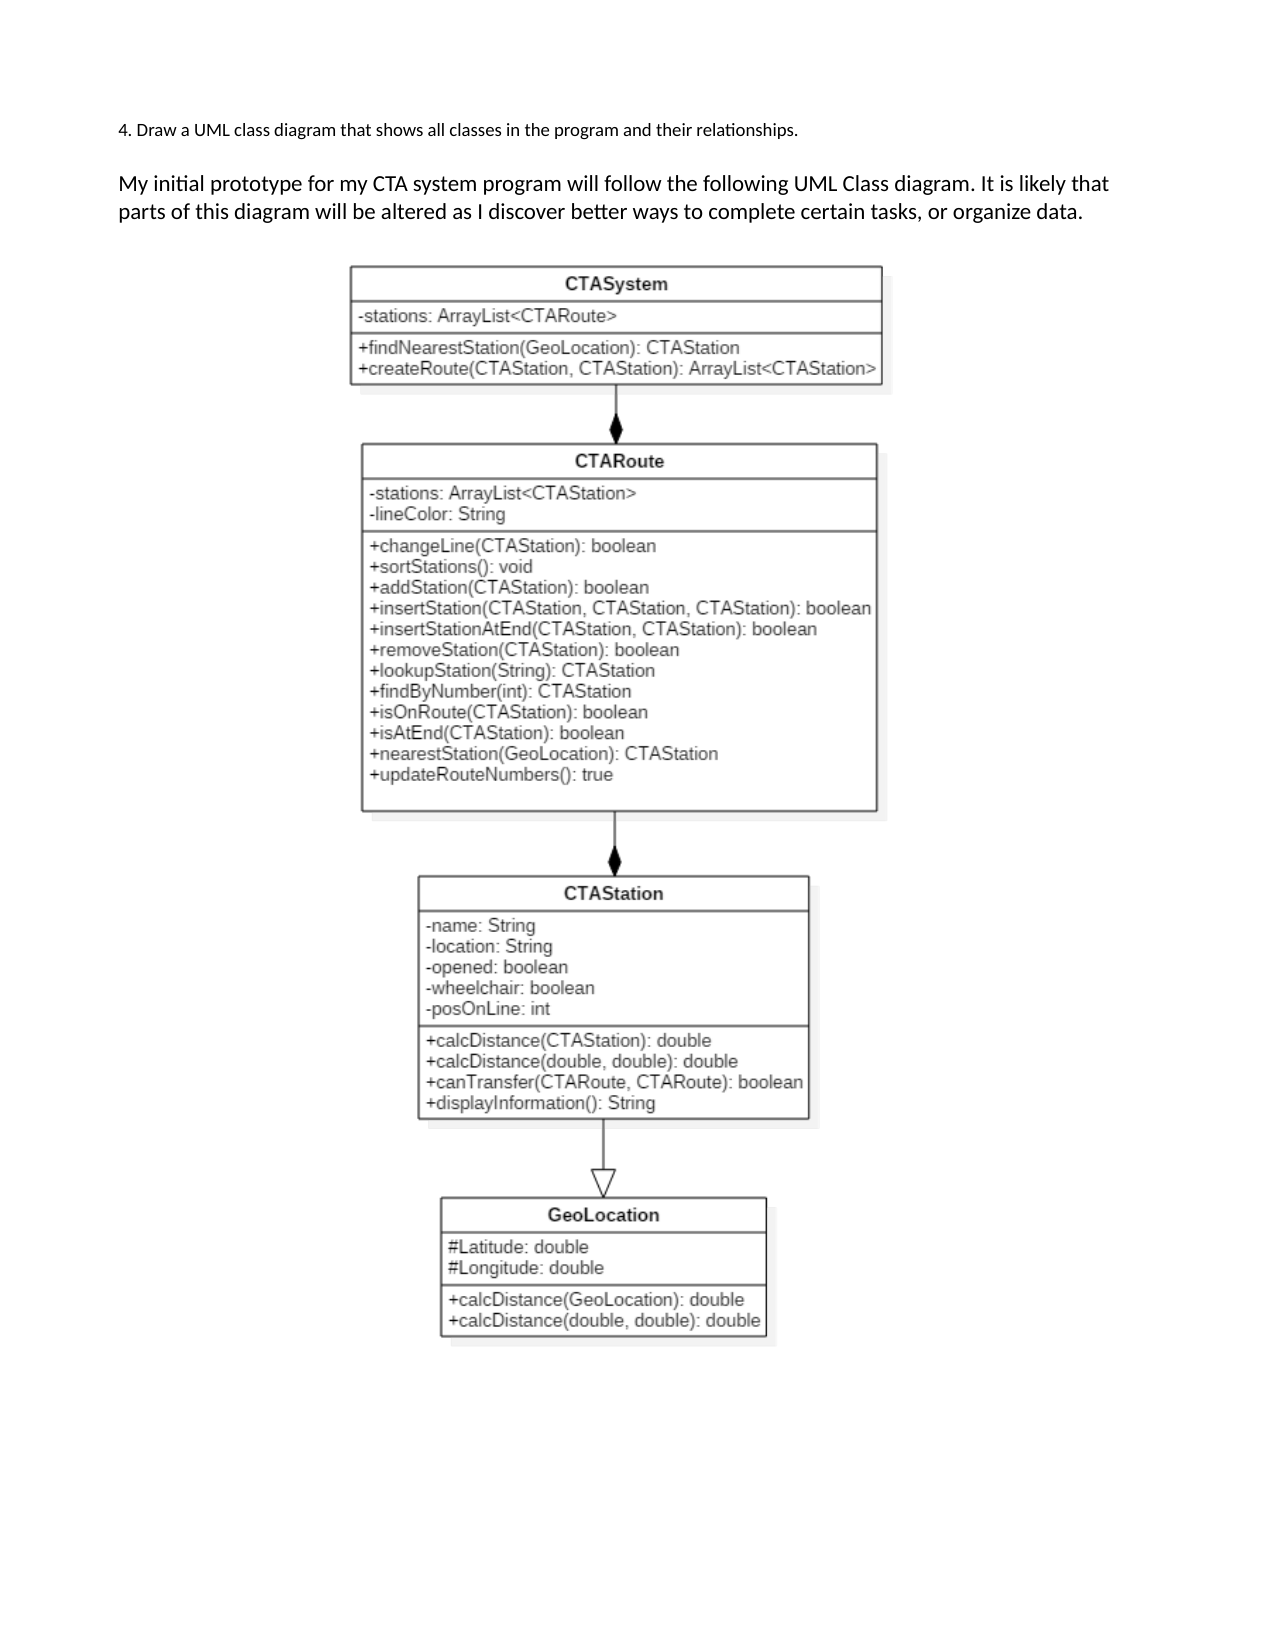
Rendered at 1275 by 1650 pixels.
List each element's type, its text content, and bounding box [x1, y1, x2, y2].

text 4. Draw a UML class diagram that shows all classes in the program and their relationships. [118, 118, 1157, 141]
text My initial prototype for my CTA system program will follow the following UML Class diagram. It is likely that parts of this diagram will be altered as I discover better ways to complete certain tasks, or organize data. [118, 169, 1157, 225]
picture [337, 253, 938, 1392]
